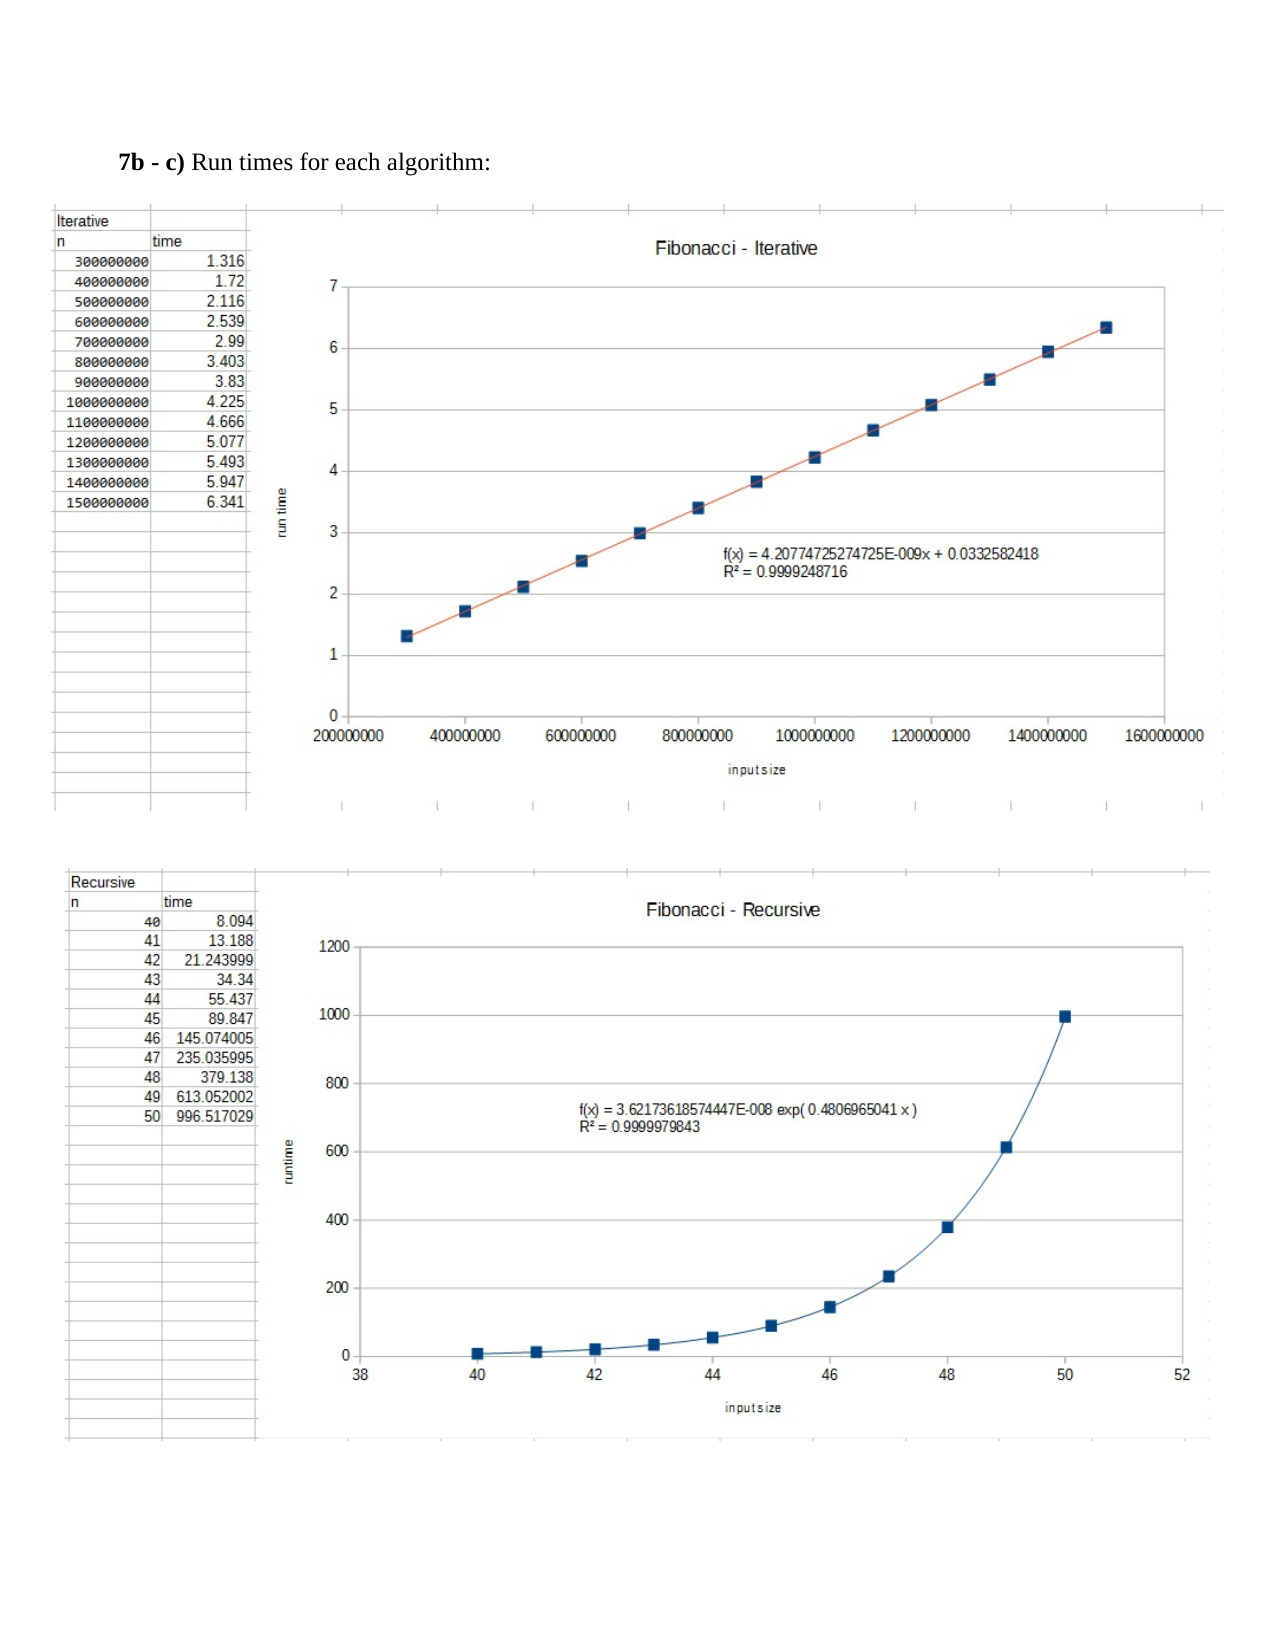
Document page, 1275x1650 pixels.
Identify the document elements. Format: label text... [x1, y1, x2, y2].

text 7b - c) Run times for each algorithm: [118, 147, 1157, 176]
picture [51, 204, 1224, 811]
picture [64, 868, 1211, 1441]
